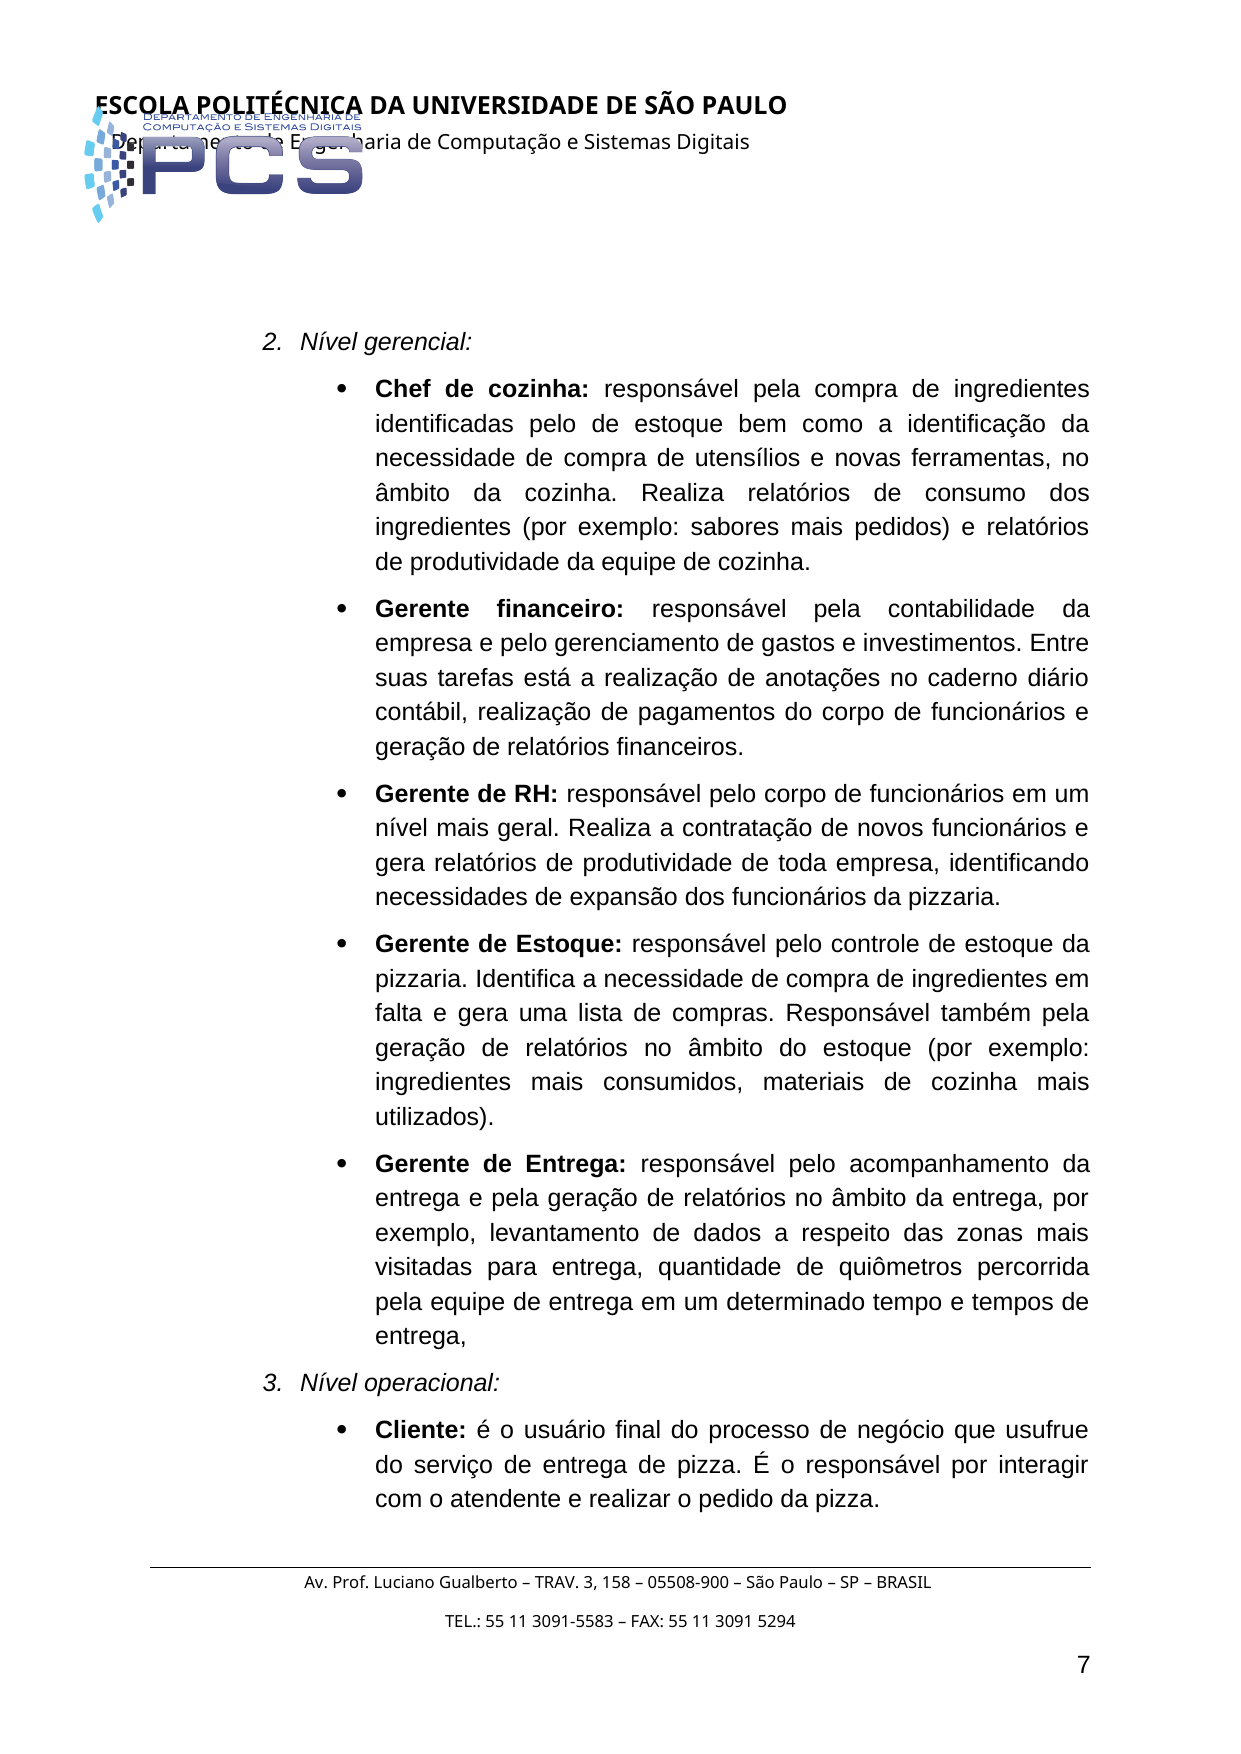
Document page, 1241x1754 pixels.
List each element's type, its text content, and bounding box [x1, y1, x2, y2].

list Gerente de RH: responsável pelo corpo de funcionários em um nível mais geral. Realiza a contratação de novos funcionários e gera relatórios de produtividade de toda empresa, identificando necessidades de expansão dos funcionários da pizzaria. [337, 779, 1091, 911]
list Gerente financeiro: responsável pela contabilidade da empresa e pelo gerenciamento de gastos e investimentos. Entre suas tarefas está a realização de anotações no caderno diário contábil, realização de pagamentos do corpo de funcionários e geração de relatórios financeiros. [337, 594, 1091, 761]
list Nível operacional: [262, 1368, 1091, 1397]
list Gerente de Entrega: responsável pelo acompanhamento da entrega e pela geração de relatórios no âmbito da entrega, por exemplo, levantamento de dados a respeito das zonas mais visitadas para entrega, quantidade de quiômetros percorrida pela equipe de entrega em um determinado tempo e tempos de entrega, [337, 1149, 1091, 1350]
list Cliente: é o usuário final do processo de negócio que usufrue do serviço de entrega de pizza. É o responsável por interagir com o atendente e realizar o pedido da pizza. [337, 1415, 1091, 1513]
list Gerente de Estoque: responsável pelo controle de estoque da pizzaria. Identifica a necessidade de compra de ingredientes em falta e gera uma lista de compras. Responsável também pela geração de relatórios no âmbito do estoque (por exemplo: ingredientes mais consumidos, materiais de cozinha mais utilizados). [337, 929, 1091, 1131]
list Chef de cozinha: responsável pela compra de ingredientes identificadas pelo de estoque bem como a identificação da necessidade de compra de utensílios e novas ferramentas, no âmbito da cozinha. Realiza relatórios de consumo dos ingredientes (por exemplo: sabores mais pedidos) e relatórios de produtividade da equipe de cozinha. [337, 374, 1091, 576]
list Nível gerencial: [262, 327, 1091, 356]
